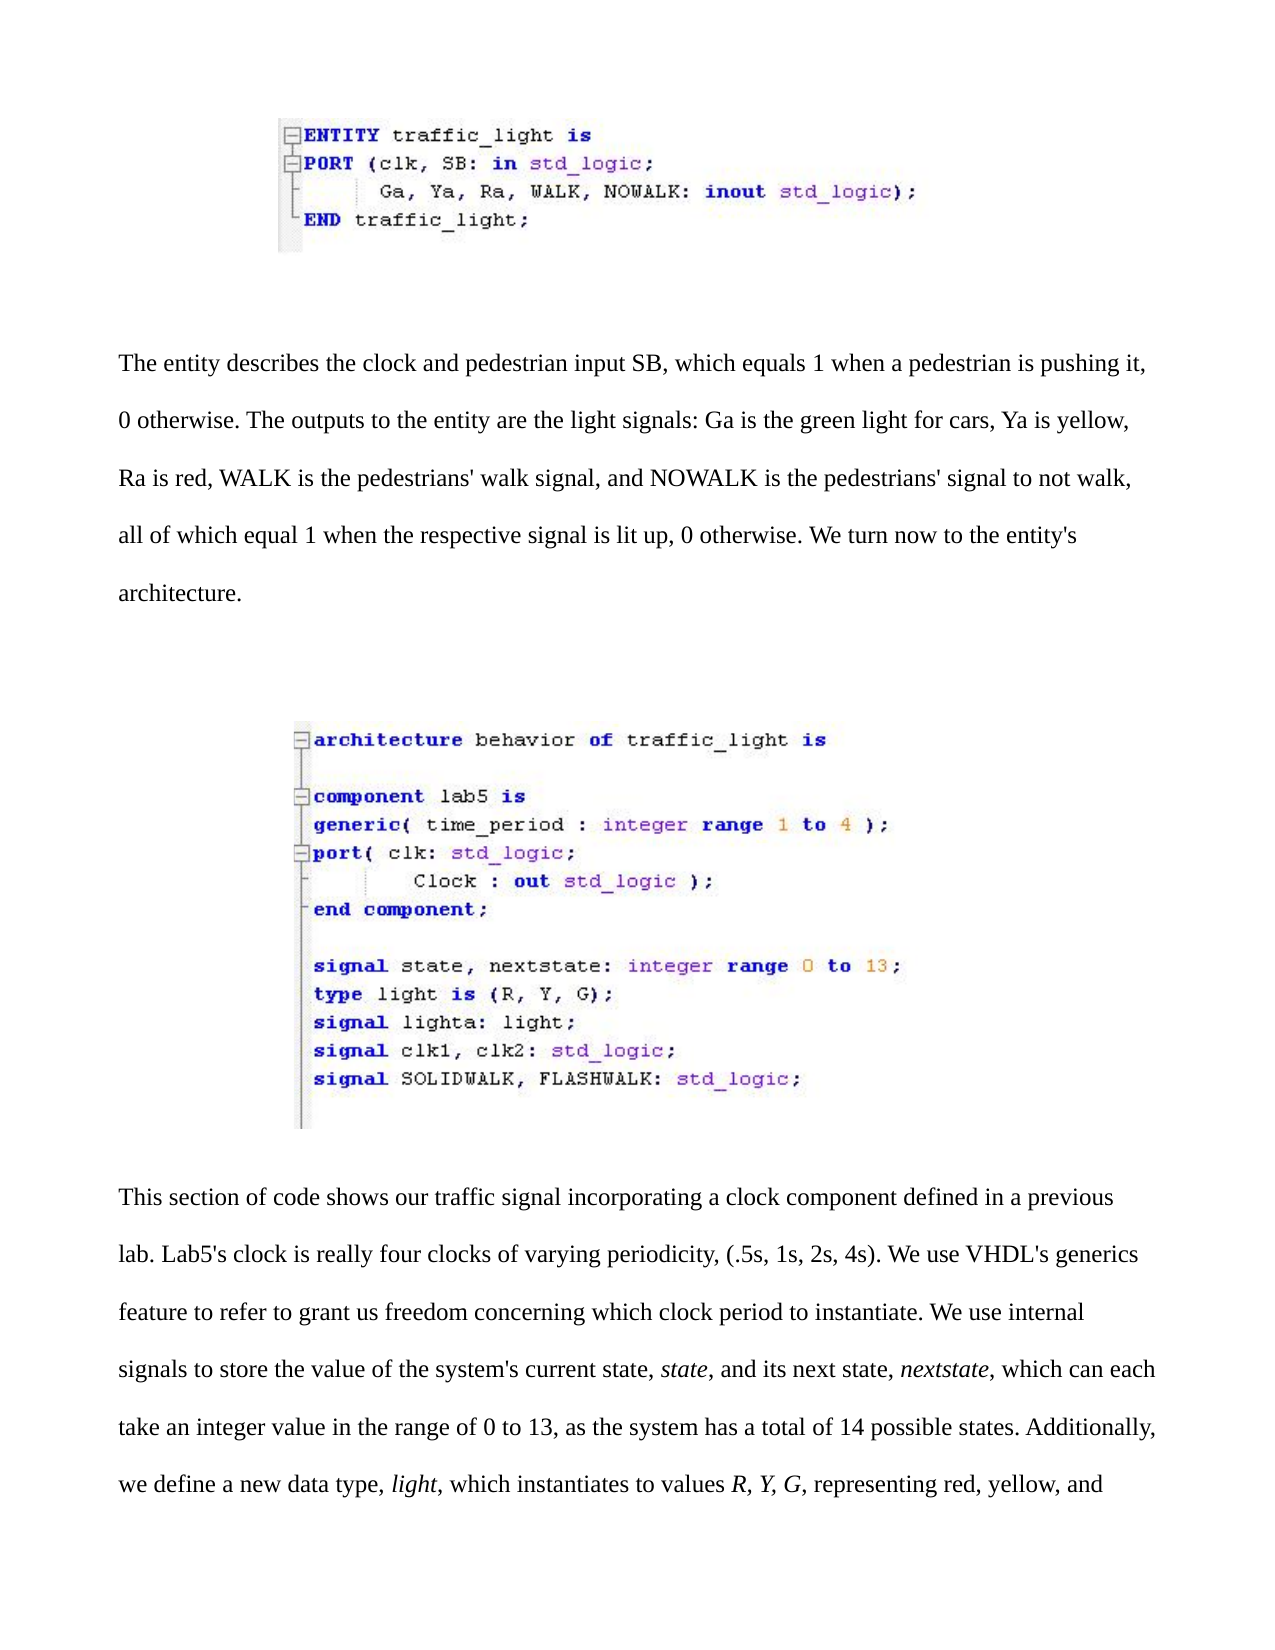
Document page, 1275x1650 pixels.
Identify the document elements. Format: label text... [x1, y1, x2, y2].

picture [293, 721, 982, 1129]
text The entity describes the clock and pedestrian input SB, which equals 1 when a pedestrian is pushing it, 0 otherwise. The outputs to the entity are the light signals: Ga is the green light for cars, Ya is yellow, Ra is red, WALK is the pedestrians' walk signal, and NOWALK is the pedestrians' signal to not walk, all of which equal 1 when the respective signal is lit up, 0 otherwise. We turn now to the entity's architecture. [118, 348, 1157, 607]
text This section of code shows our traffic signal incorporating a clock component defined in a previous lab. Lab5's clock is really four clocks of varying periodicity, (.5s, 1s, 2s, 4s). We use VHDL's generics feature to refer to grant us freedom concerning which clock period to instantiate. We use internal signals to store the value of the system's current state, state, and its next state, nextstate, which can each take an integer value in the range of 0 to 13, as the system has a total of 14 possible states. Additionally, we define a new data type, light, which instantiates to values R, Y, G, representing red, yellow, and [118, 1182, 1157, 1498]
picture [278, 118, 997, 284]
